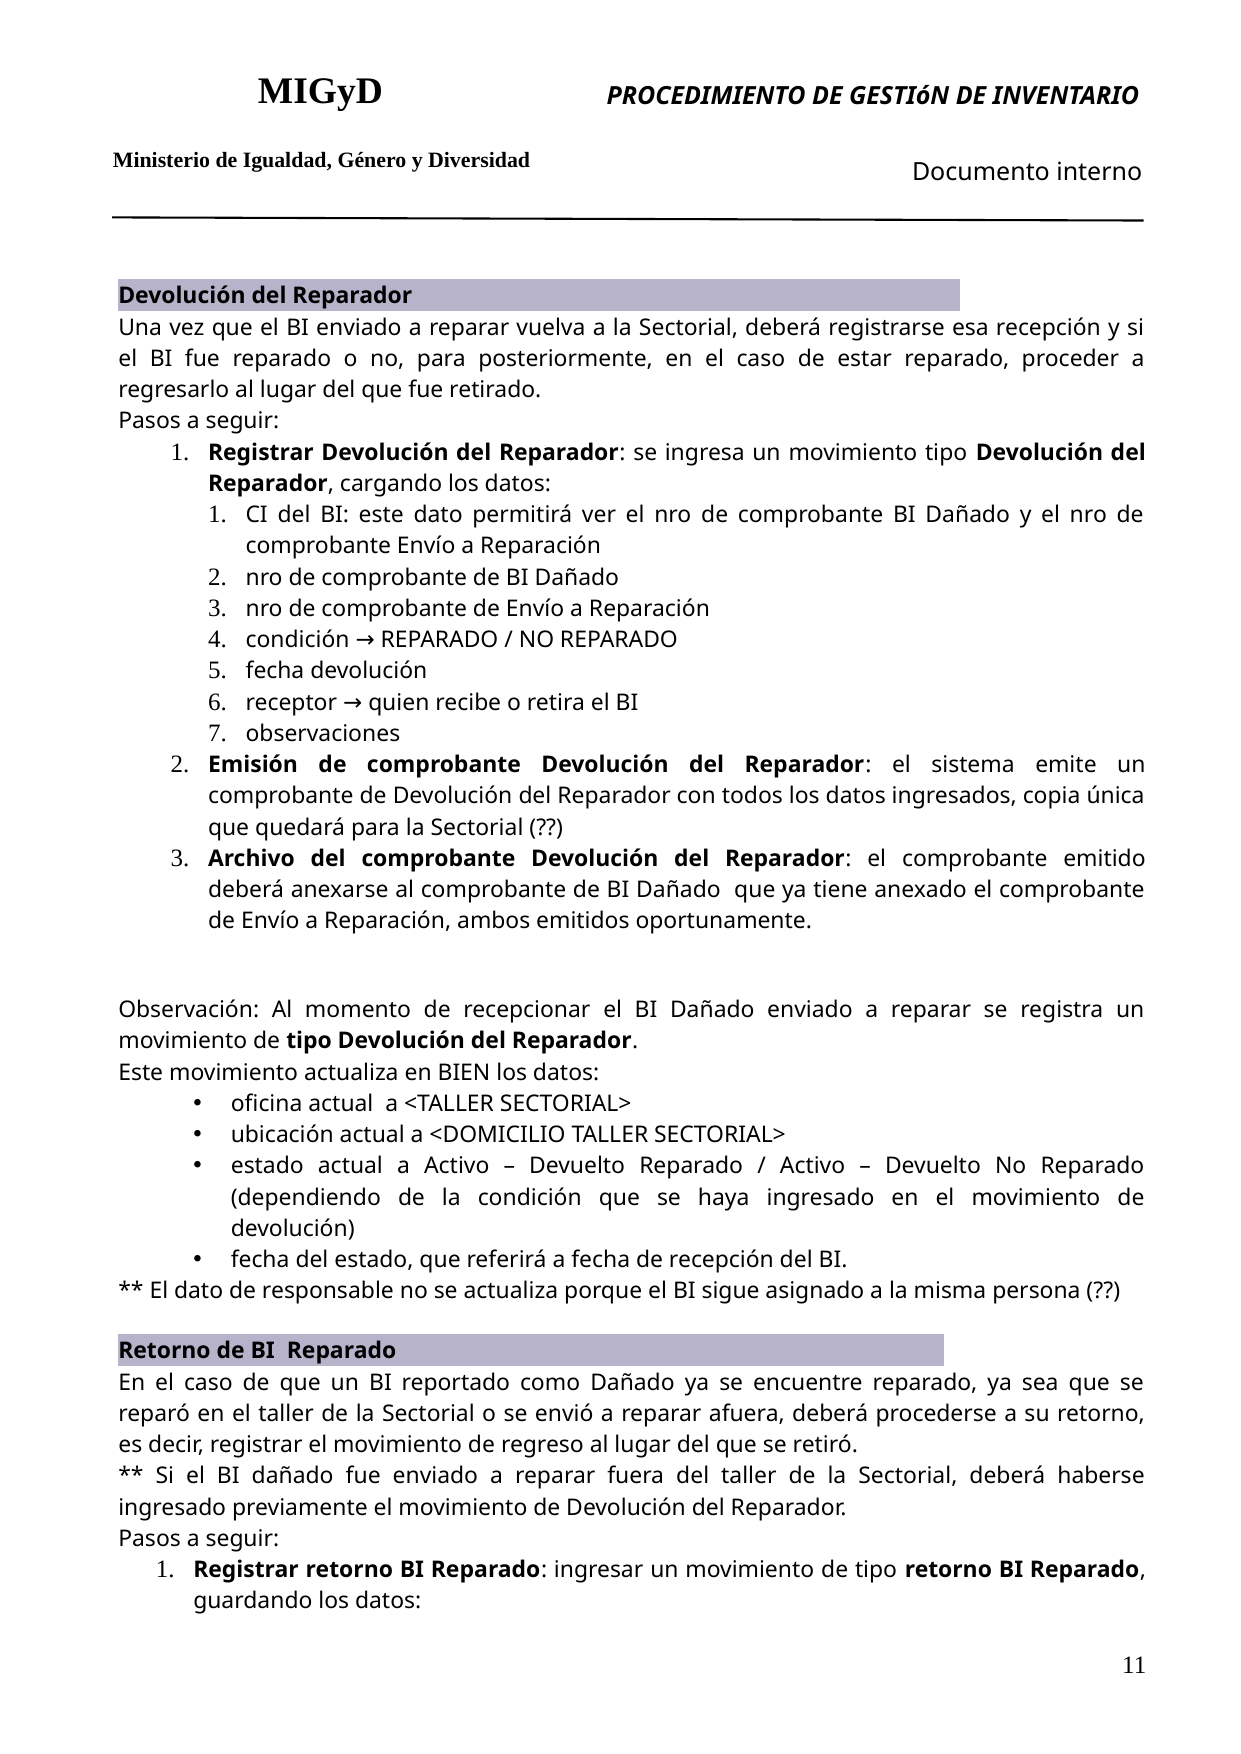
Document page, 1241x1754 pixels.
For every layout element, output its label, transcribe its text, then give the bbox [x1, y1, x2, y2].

list observaciones [208, 717, 1146, 748]
text Observación: Al momento de recepcionar el BI Dañado enviado a reparar se registra un movimiento de tipo Devolución del Reparador. [118, 993, 1146, 1056]
list fecha devolución [208, 654, 1146, 686]
list Emisión de comprobante Devolución del Reparador: el sistema emite un comprobante de Devolución del Reparador con todos los datos ingresados, copia única que quedará para la Sectorial (??) [170, 748, 1146, 842]
text Pasos a seguir: [118, 404, 1146, 436]
text Este movimiento actualiza en BIEN los datos: [118, 1056, 1146, 1087]
list nro de comprobante de BI Dañado [208, 561, 1146, 592]
list estado actual a Activo – Devuelto Reparado / Activo – Devuelto No Reparado (dependiendo de la condición que se haya ingresado en el movimiento de devolución) [193, 1149, 1146, 1243]
list CI del BI: este dato permitirá ver el nro de comprobante BI Dañado y el nro de comprobante Envío a Reparación [208, 498, 1146, 561]
list condición → REPARADO / NO REPARADO [208, 623, 1146, 654]
list nro de comprobante de Envío a Reparación [208, 592, 1146, 623]
text ** Si el BI dañado fue enviado a reparar fuera del taller de la Sectorial, deberá haberse ingresado previamente el movimiento de Devolución del Reparador. [118, 1459, 1146, 1522]
text Una vez que el BI enviado a reparar vuelva a la Sectorial, deberá registrarse esa recepción y si el BI fue reparado o no, para posteriormente, en el caso de estar reparado, proceder a regresarlo al lugar del que fue retirado. [118, 311, 1146, 404]
list Archivo del comprobante Devolución del Reparador: el comprobante emitido deberá anexarse al comprobante de BI Dañado que ya tiene anexado el comprobante de Envío a Reparación, ambos emitidos oportunamente. [170, 842, 1146, 936]
list fecha del estado, que referirá a fecha de recepción del BI. [193, 1243, 1146, 1274]
list receptor → quien recibe o retira el BI [208, 686, 1146, 717]
list Registrar retorno BI Reparado: ingresar un movimiento de tipo retorno BI Reparado, guardando los datos: [156, 1553, 1146, 1616]
list oficina actual a <TALLER SECTORIAL> [193, 1087, 1146, 1118]
text En el caso de que un BI reportado como Dañado ya se encuentre reparado, ya sea que se reparó en el taller de la Sectorial o se envió a reparar afuera, deberá procederse a su retorno, es decir, registrar el movimiento de regreso al lugar del que se retiró. [118, 1366, 1146, 1459]
list Registrar Devolución del Reparador: se ingresa un movimiento tipo Devolución del Reparador, cargando los datos: [170, 436, 1146, 498]
text Devolución del Reparador [118, 279, 1146, 311]
text Pasos a seguir: [118, 1522, 1146, 1553]
text Retorno de BI Reparado [118, 1334, 1146, 1366]
text ** El dato de responsable no se actualiza porque el BI sigue asignado a la misma persona (??) [118, 1274, 1146, 1306]
list ubicación actual a <DOMICILIO TALLER SECTORIAL> [193, 1118, 1146, 1149]
